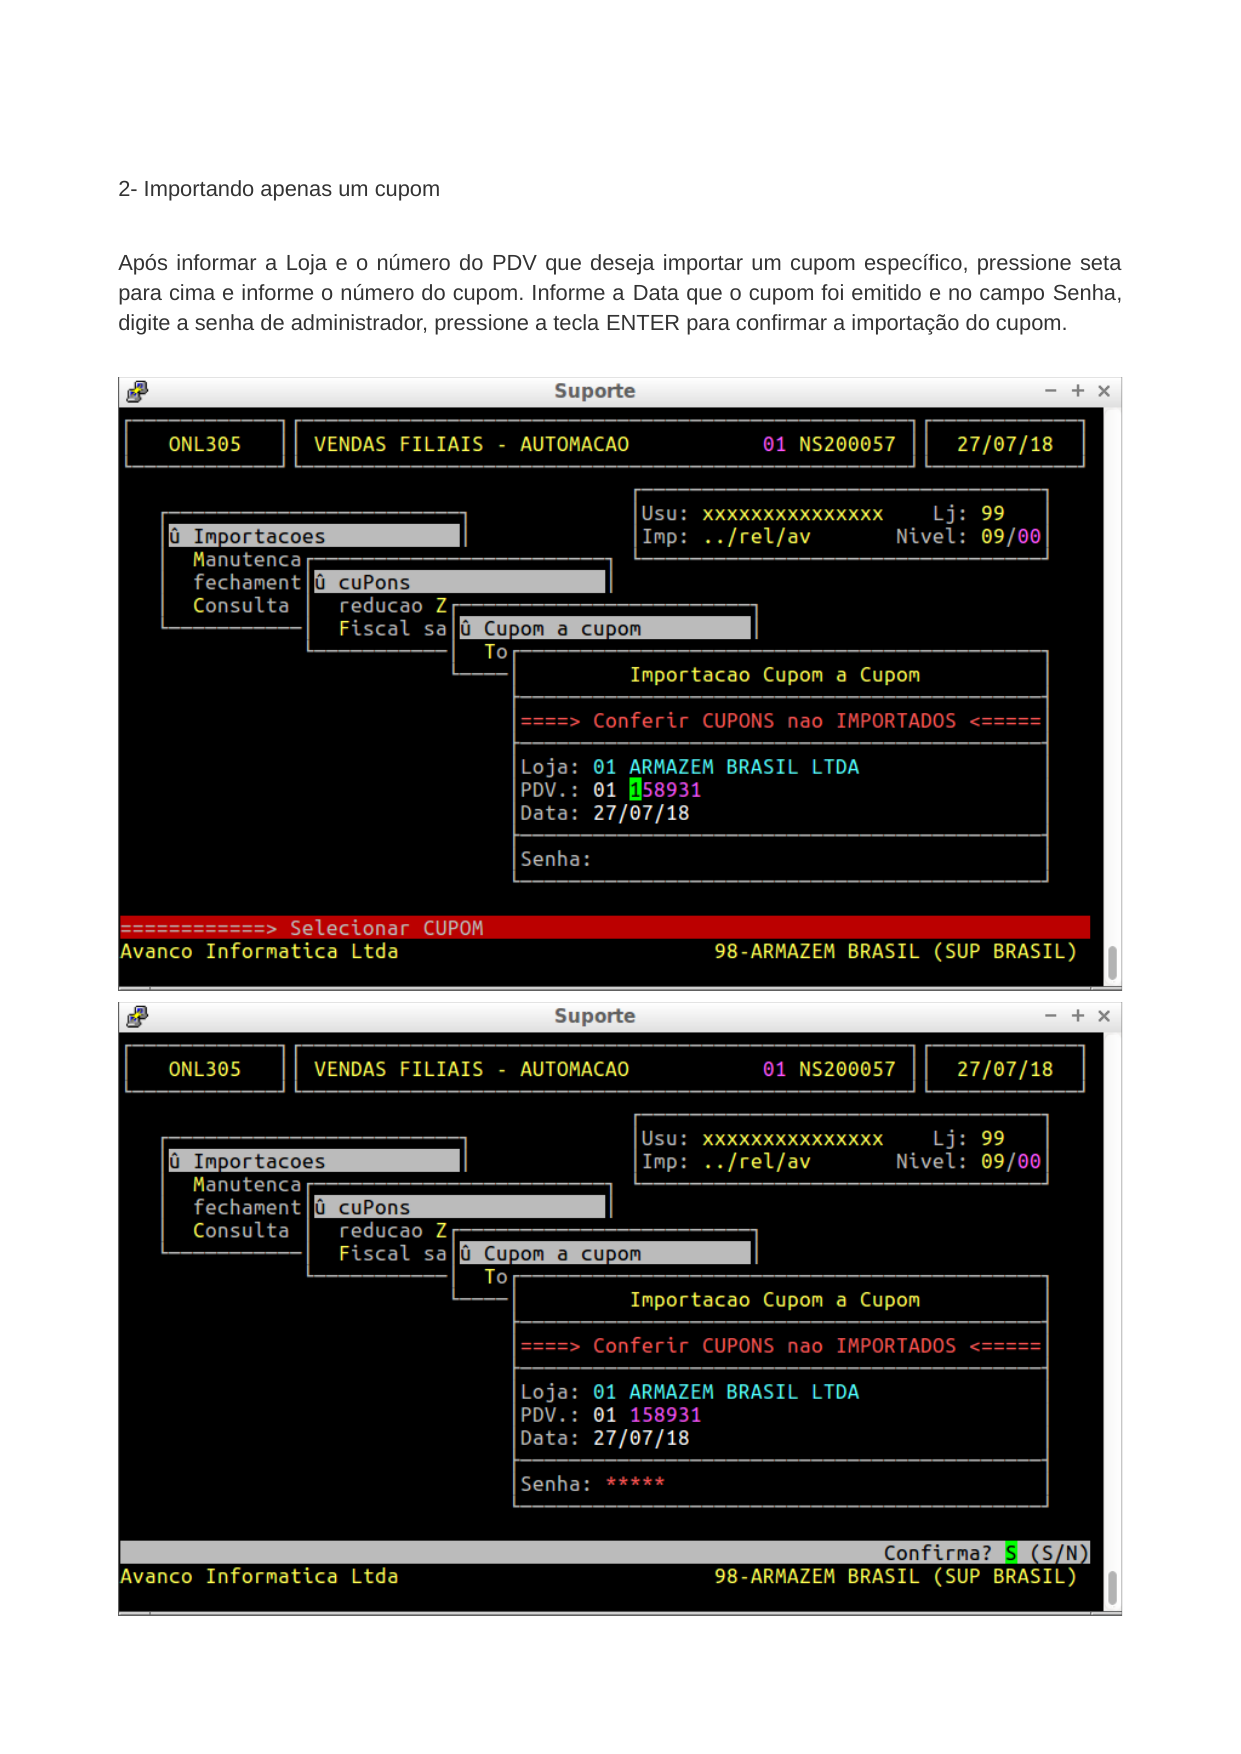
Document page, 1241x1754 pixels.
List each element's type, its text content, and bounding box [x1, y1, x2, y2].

picture [118, 377, 1123, 991]
text Após informar a Loja e o número do PDV que deseja importar um cupom específico, pressione seta para cima e informe o número do cupom. Informe a Data que o cupom foi emitido e no campo Senha, digite a senha de administrador, pressione a tecla ENTER para confirmar a importação do cupom. [118, 250, 1122, 336]
picture [118, 1002, 1123, 1616]
text 2- Importando apenas um cupom [118, 176, 1122, 201]
